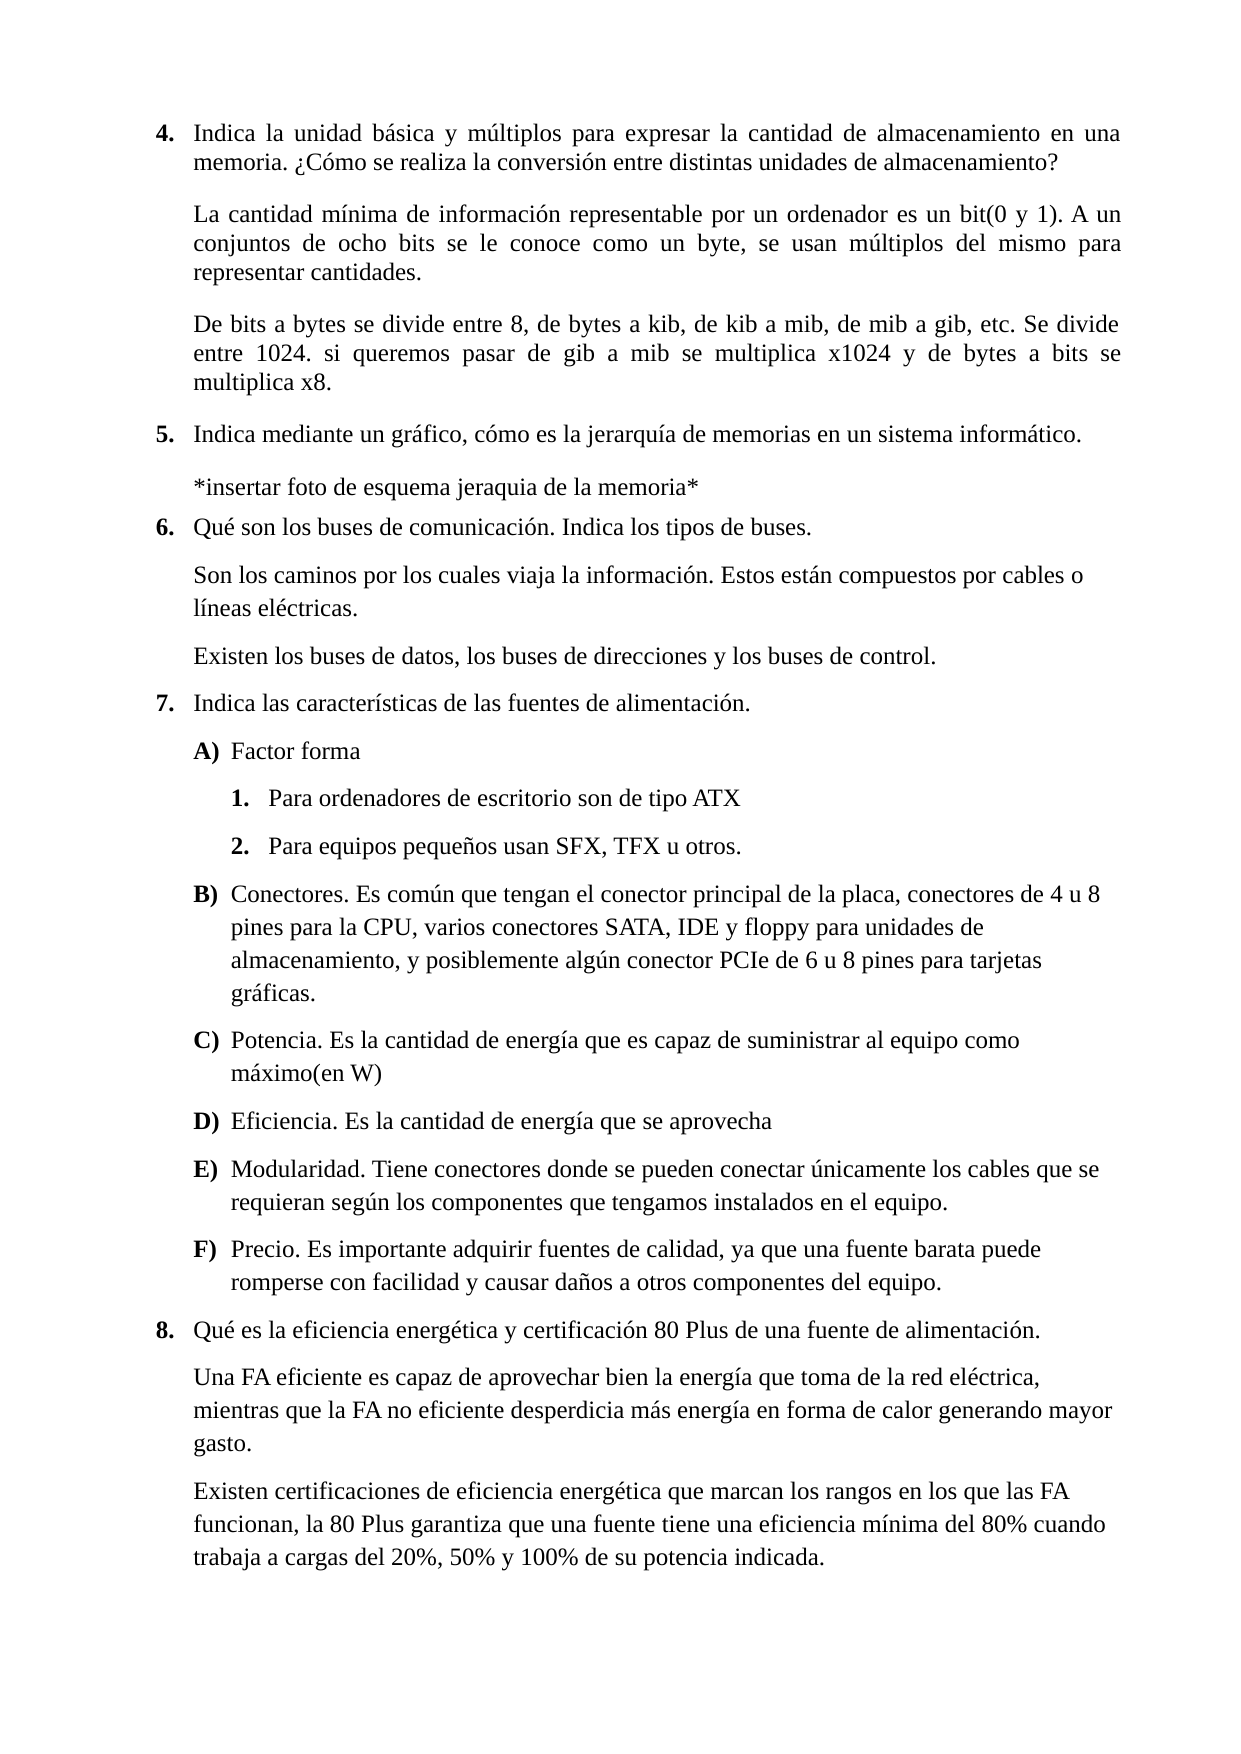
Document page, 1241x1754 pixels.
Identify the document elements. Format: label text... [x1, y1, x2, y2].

list *insertar foto de esquema jeraquia de la memoria* [156, 472, 1122, 501]
list Indica mediante un gráfico, cómo es la jerarquía de memorias en un sistema informático. [156, 419, 1122, 448]
list La cantidad mínima de información representable por un ordenador es un bit(0 y 1). A un conjuntos de ocho bits se le conoce como un byte, se usan múltiplos del mismo para representar cantidades. [156, 199, 1122, 286]
list Para ordenadores de escritorio son de tipo ATX [231, 783, 1122, 812]
list Una FA eficiente es capaz de aprovechar bien la energía que toma de la red eléctrica, mientras que la FA no eficiente desperdicia más energía en forma de calor generando mayor gasto. [156, 1362, 1122, 1457]
list Modularidad. Tiene conectores donde se pueden conectar únicamente los cables que se requieran según los componentes que tengamos instalados en el equipo. [193, 1154, 1122, 1215]
list Qué son los buses de comunicación. Indica los tipos de buses. [156, 512, 1122, 541]
list Precio. Es importante adquirir fuentes de calidad, ya que una fuente barata puede romperse con facilidad y causar daños a otros componentes del equipo. [193, 1234, 1122, 1296]
list Indica las características de las fuentes de alimentación. [156, 688, 1122, 717]
list Indica la unidad básica y múltiplos para expresar la cantidad de almacenamiento en una memoria. ¿Cómo se realiza la conversión entre distintas unidades de almacenamiento? [156, 118, 1122, 176]
list Potencia. Es la cantidad de energía que es capaz de suministrar al equipo como máximo(en W) [193, 1025, 1122, 1087]
list Existen certificaciones de eficiencia energética que marcan los rangos en los que las FA funcionan, la 80 Plus garantiza que una fuente tiene una eficiencia mínima del 80% cuando trabaja a cargas del 20%, 50% y 100% de su potencia indicada. [156, 1476, 1122, 1571]
text De bits a bytes se divide entre 8, de bytes a kib, de kib a mib, de mib a gib, etc. Se divide entre 1024. si queremos pasar de gib a mib se multiplica x1024 y de bytes a bits se multiplica x8. [156, 309, 1122, 396]
list Son los caminos por los cuales viaja la información. Estos están compuestos por cables o líneas eléctricas. [156, 560, 1122, 622]
list Para equipos pequeños usan SFX, TFX u otros. [231, 831, 1122, 860]
list Conectores. Es común que tengan el conector principal de la placa, conectores de 4 u 8 pines para la CPU, varios conectores SATA, IDE y floppy para unidades de almacenamiento, y posiblemente algún conector PCIe de 6 u 8 pines para tarjetas gráficas. [193, 879, 1122, 1007]
list Factor forma [193, 736, 1122, 765]
list Existen los buses de datos, los buses de direcciones y los buses de control. [156, 641, 1122, 669]
list Qué es la eficiencia energética y certificación 80 Plus de una fuente de alimentación. [156, 1315, 1122, 1344]
list Eficiencia. Es la cantidad de energía que se aprovecha [193, 1106, 1122, 1135]
